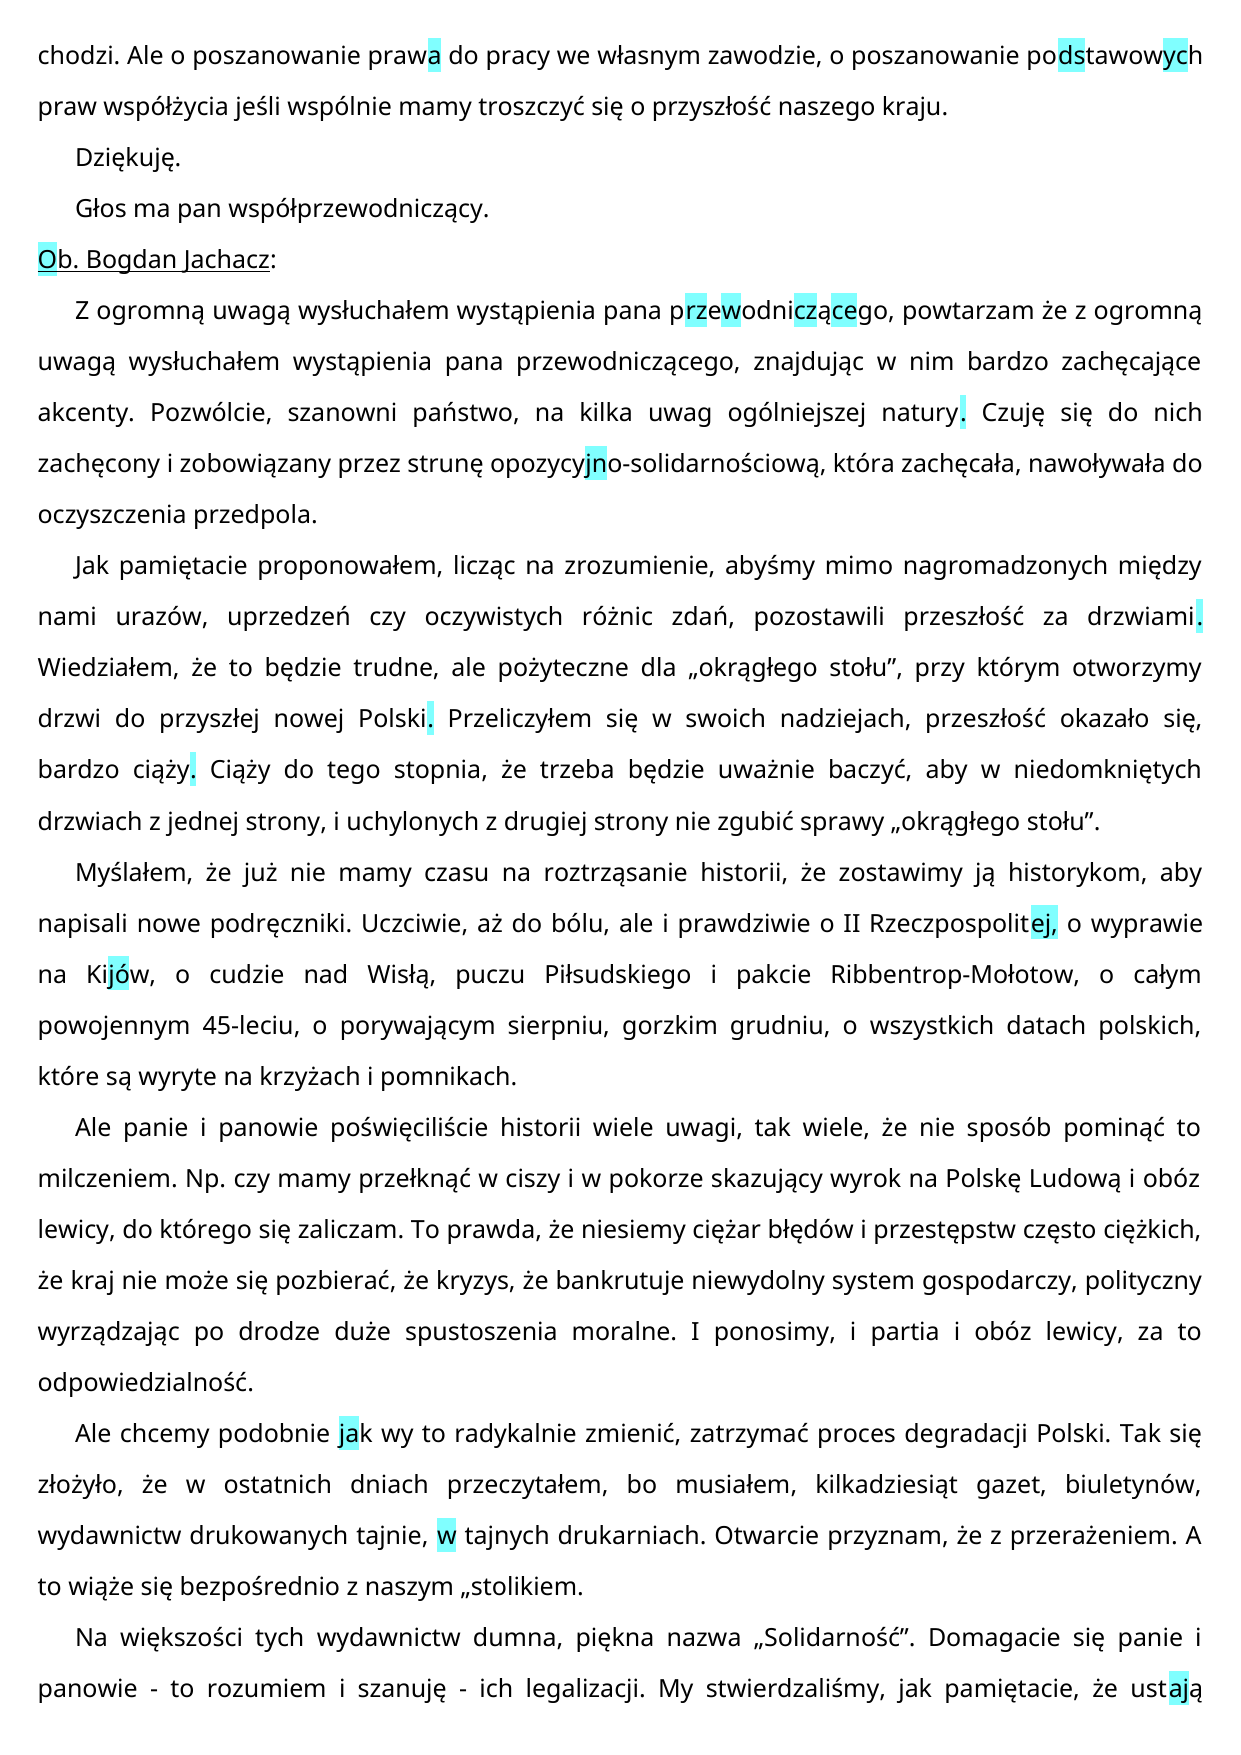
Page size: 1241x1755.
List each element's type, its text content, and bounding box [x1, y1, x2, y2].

text Ale panie i panowie poświęciliście historii wiele uwagi, tak wiele, że nie sposób pominąć to milczeniem. Np. czy mamy przełknąć w ciszy i w pokorze skazujący wyrok na Polskę Ludową i obóz lewicy, do którego się zaliczam. To prawda, że niesiemy ciężar błędów i przestępstw często ciężkich, że kraj nie może się pozbierać, że kryzys, że bankrutuje niewydolny system gospodarczy, polityczny wyrządzając po drodze duże spustoszenia moralne. I ponosimy, i partia i obóz lewicy, za to odpowiedzialność. [37, 1109, 1203, 1399]
text Jak pamiętacie proponowałem, licząc na zrozumienie, abyśmy mimo nagromadzonych między nami urazów, uprzedzeń czy oczywistych różnic zdań, pozostawili przeszłość za drzwiami. Wiedziałem, że to będzie trudne, ale pożyteczne dla „okrągłego stołu”, przy którym otworzymy drzwi do przyszłej nowej Polski. Przeliczyłem się w swoich nadziejach, przeszłość okazało się, bardzo ciąży. Ciąży do tego stopnia, że trzeba będzie uważnie baczyć, aby w niedomkniętych drzwiach z jednej strony, i uchylonych z drugiej strony nie zgubić sprawy „okrągłego stołu”. [37, 548, 1203, 837]
text Dziękuję. [37, 139, 1203, 174]
text Na większości tych wydawnictw dumna, piękna nazwa „Solidarność”. Domagacie się panie i panowie - to rozumiem i szanuję - ich legalizacji. My stwierdzaliśmy, jak pamiętacie, że ustają [37, 1620, 1203, 1705]
text Ob. Bogdan Jachacz: [37, 242, 1203, 276]
text Ale chcemy podobnie jak wy to radykalnie zmienić, zatrzymać proces degradacji Polski. Tak się złożyło, że w ostatnich dniach przeczytałem, bo musiałem, kilkadziesiąt gazet, biuletynów, wydawnictw drukowanych tajnie, w tajnych drukarniach. Otwarcie przyznam, że z przerażeniem. A to wiąże się bezpośrednio z naszym „stolikiem. [37, 1416, 1203, 1603]
text Głos ma pan współprzewodniczący. [37, 191, 1203, 225]
text Myślałem, że już nie mamy czasu na roztrząsanie historii, że zostawimy ją historykom, aby napisali nowe podręczniki. Uczciwie, aż do bólu, ale i prawdziwie o II Rzeczpospolitej, o wyprawie na Kijów, o cudzie nad Wisłą, puczu Piłsudskiego i pakcie Ribbentrop-Mołotow, o całym powojennym 45-leciu, o porywającym sierpniu, gorzkim grudniu, o wszystkich datach polskich, które są wyryte na krzyżach i pomnikach. [37, 854, 1203, 1092]
text chodzi. Ale o poszanowanie prawa do pracy we własnym zawodzie, o poszanowanie podstawowych praw współżycia jeśli wspólnie mamy troszczyć się o przyszłość naszego kraju. [37, 37, 1203, 123]
text Z ogromną uwagą wysłuchałem wystąpienia pana przewodniczącego, powtarzam że z ogromną uwagą wysłuchałem wystąpienia pana przewodniczącego, znajdując w nim bardzo zachęcające akcenty. Pozwólcie, szanowni państwo, na kilka uwag ogólniejszej natury. Czuję się do nich zachęcony i zobowiązany przez strunę opozycyjno-solidarnościową, która zachęcała, nawoływała do oczyszczenia przedpola. [37, 293, 1203, 531]
